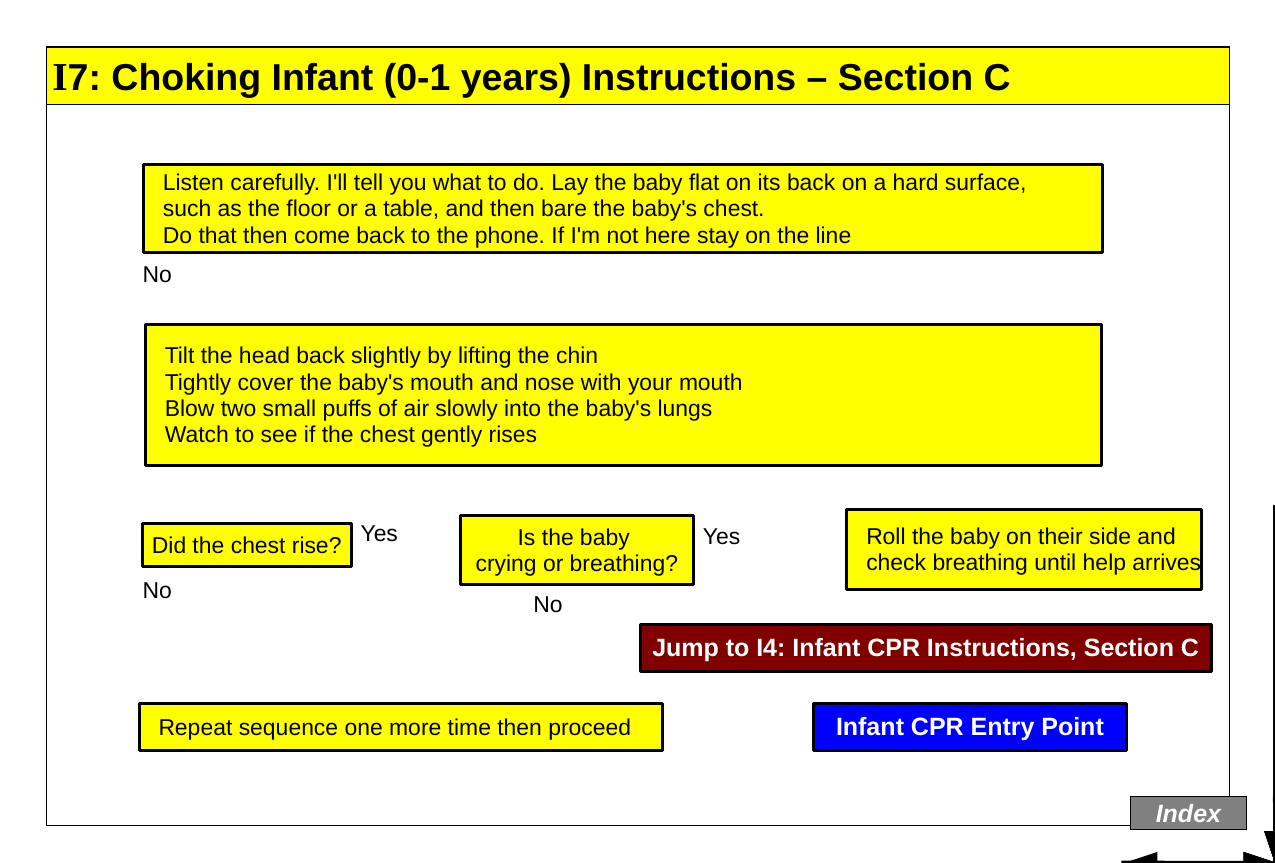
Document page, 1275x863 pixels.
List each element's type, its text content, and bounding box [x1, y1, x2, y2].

table_cell [47, 105, 1229, 825]
table_header I7: Choking Infant (0-1 years) Instructions – Section C [47, 48, 1229, 104]
